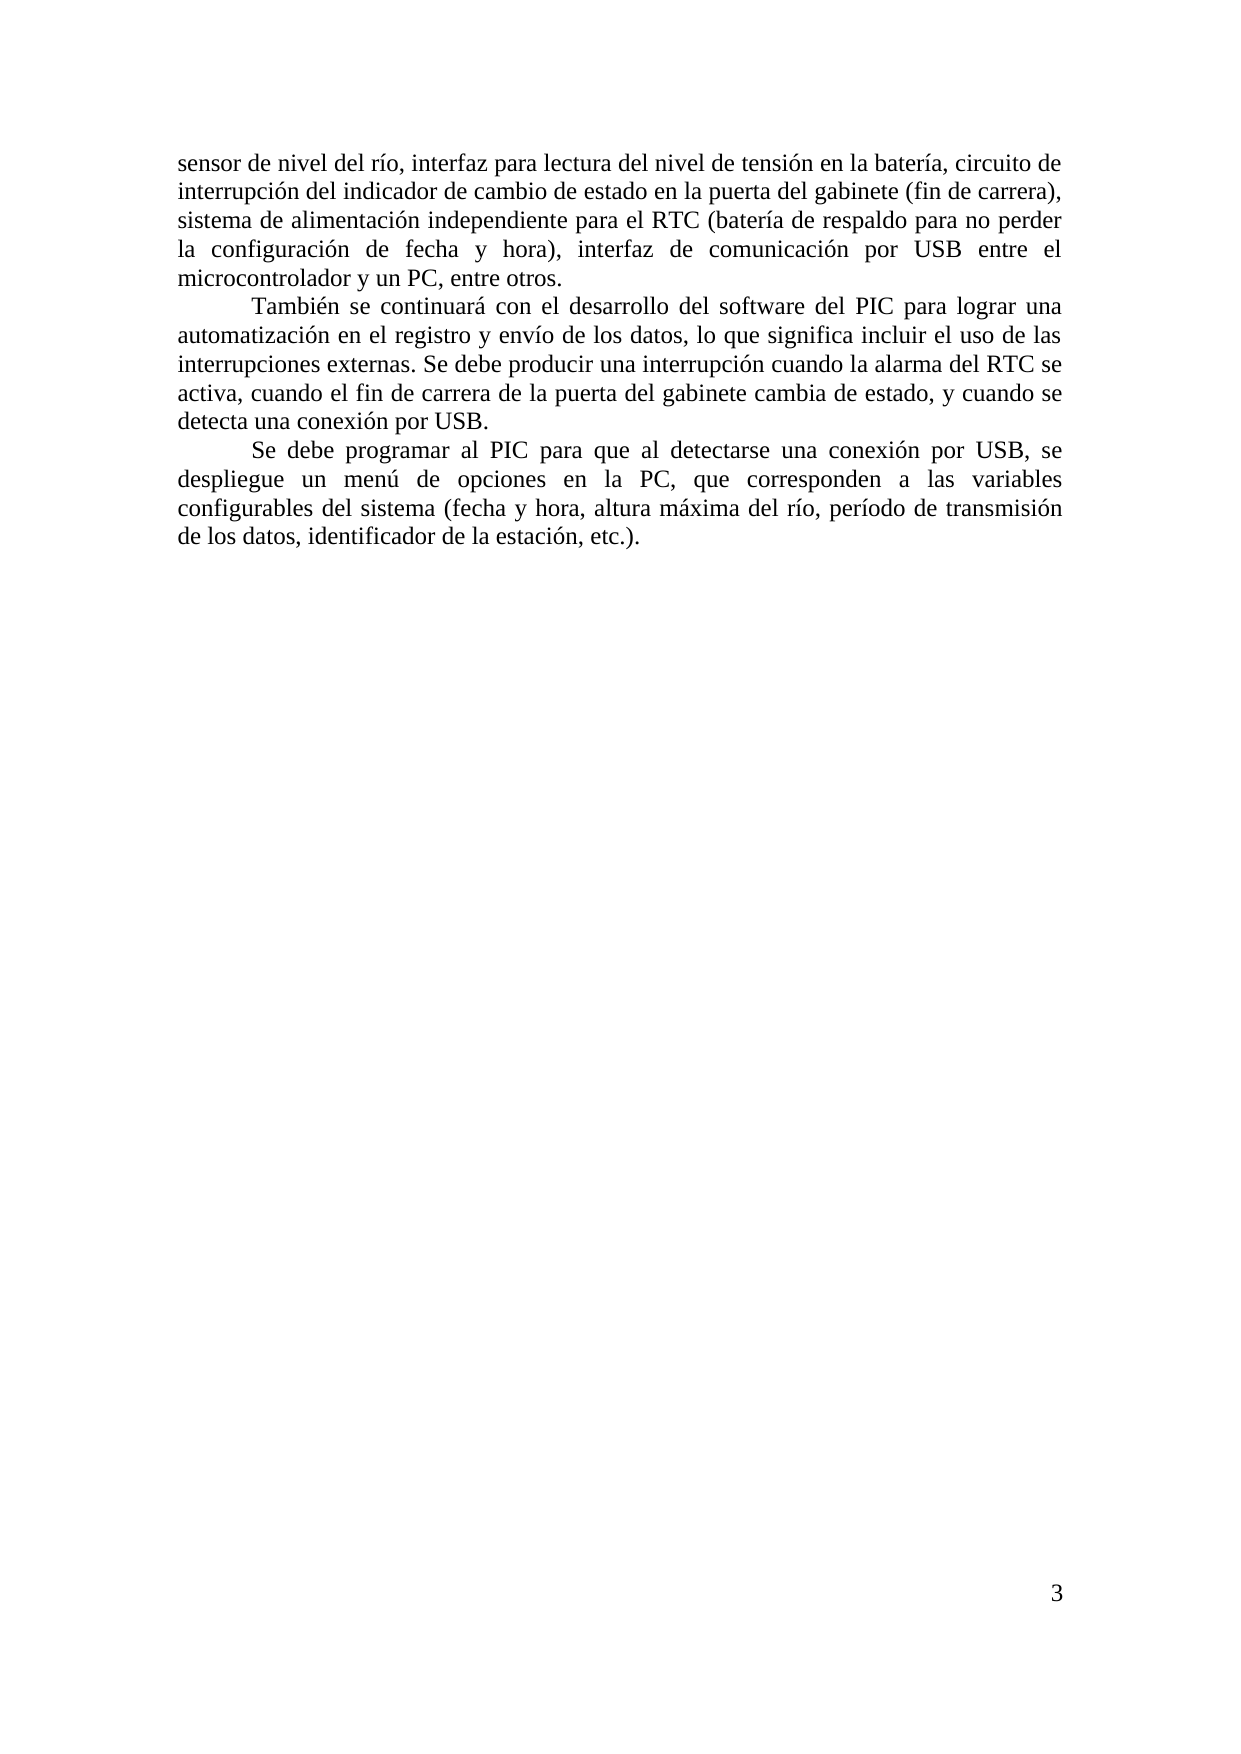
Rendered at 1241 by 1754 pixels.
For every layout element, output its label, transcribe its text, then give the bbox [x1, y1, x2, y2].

text También se continuará con el desarrollo del software del PIC para lograr una automatización en el registro y envío de los datos, lo que significa incluir el uso de las interrupciones externas. Se debe producir una interrupción cuando la alarma del RTC se activa, cuando el fin de carrera de la puerta del gabinete cambia de estado, y cuando se detecta una conexión por USB. [177, 291, 1063, 435]
text Se debe programar al PIC para que al detectarse una conexión por USB, se despliegue un menú de opciones en la PC, que corresponden a las variables configurables del sistema (fecha y hora, altura máxima del río, período de transmisión de los datos, identificador de la estación, etc.). [177, 435, 1063, 550]
text sensor de nivel del río, interfaz para lectura del nivel de tensión en la batería, circuito de interrupción del indicador de cambio de estado en la puerta del gabinete (fin de carrera), sistema de alimentación independiente para el RTC (batería de respaldo para no perder la configuración de fecha y hora), interfaz de comunicación por USB entre el microcontrolador y un PC, entre otros. [177, 148, 1063, 291]
